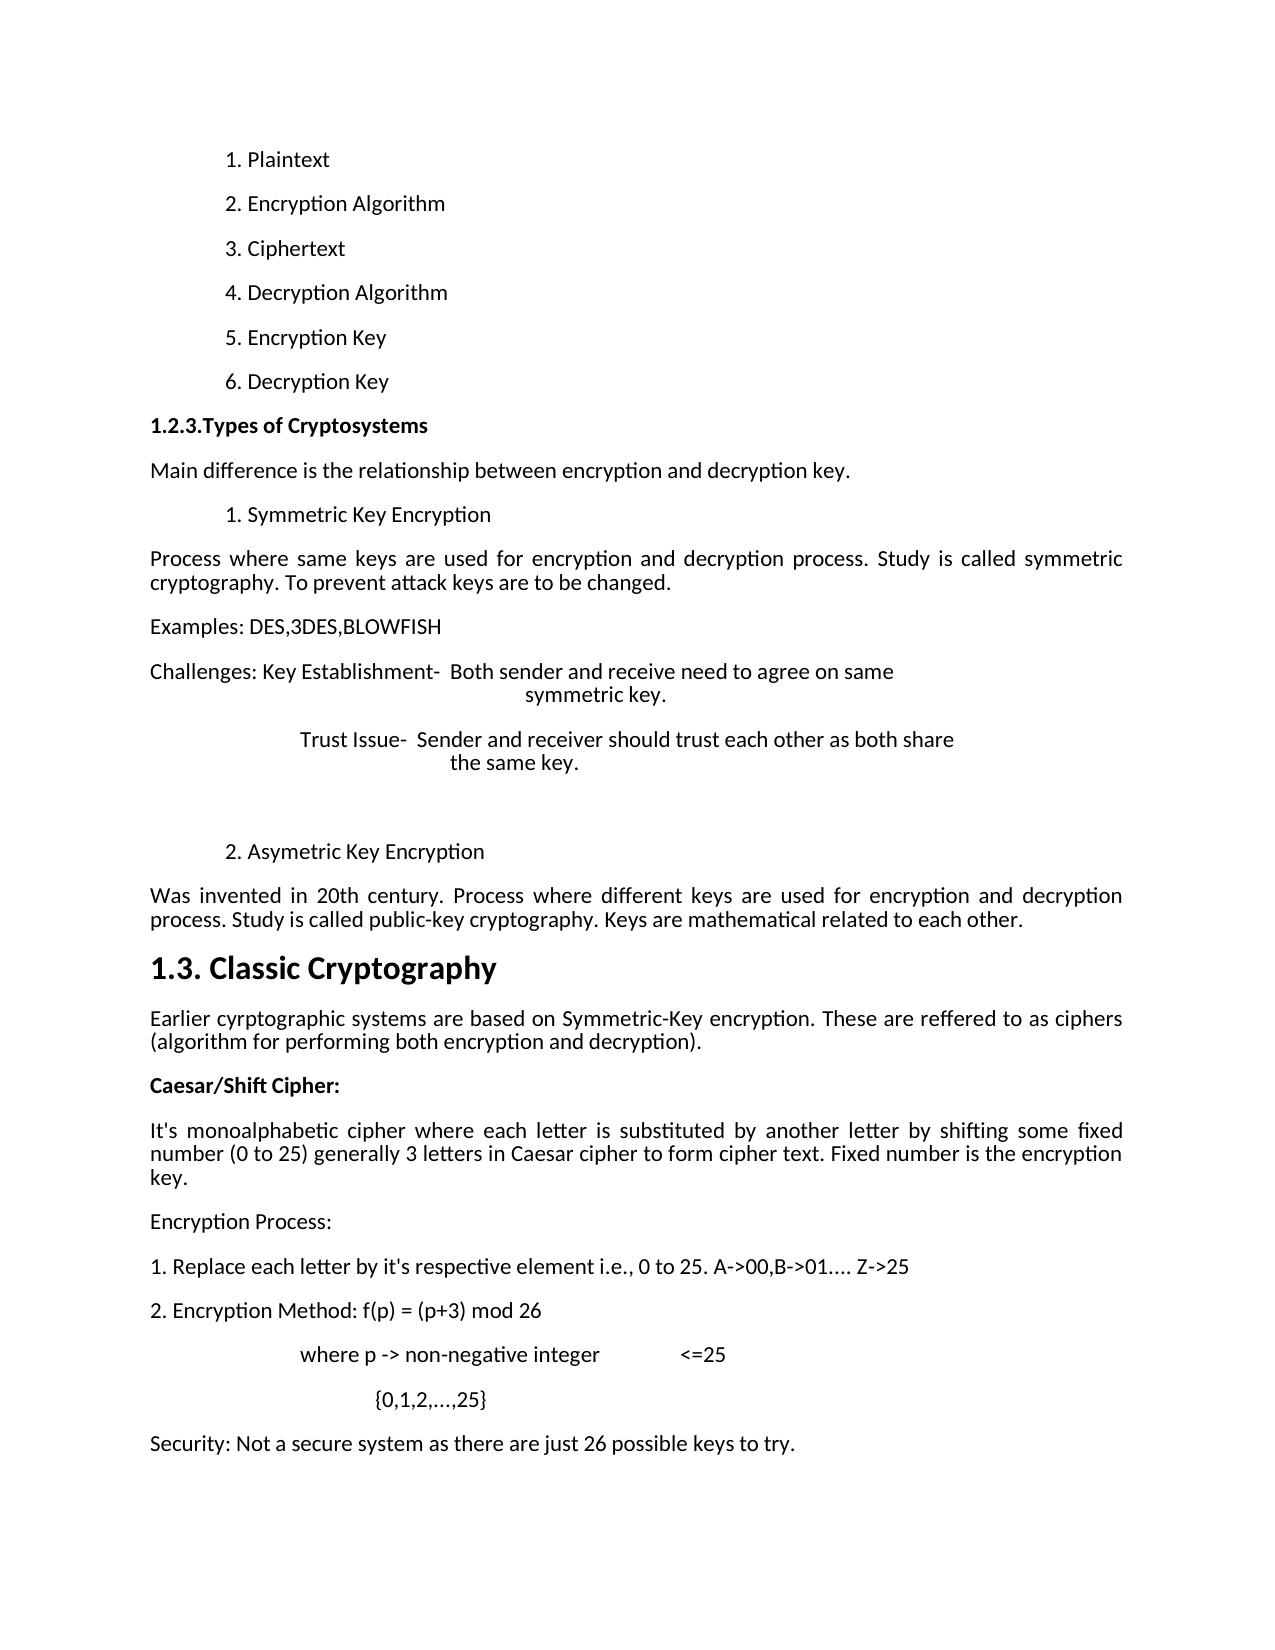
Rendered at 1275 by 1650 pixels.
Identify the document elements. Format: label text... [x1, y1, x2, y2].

text Challenges: Key Establishment- Both sender and receive need to agree on same symmetric key. [150, 662, 1125, 709]
text {0,1,2,...,25} [150, 1390, 1125, 1413]
text where p -> non-negative integer <=25 [150, 1345, 1125, 1369]
text 1. Plaintext [150, 150, 1125, 173]
text Earlier cyrptographic systems are based on Symmetric-Key encryption. These are reffered to as ciphers (algorithm for performing both encryption and decryption). [150, 1008, 1125, 1056]
text 1. Symmetric Key Encryption [150, 505, 1125, 528]
text Process where same keys are used for encryption and decryption process. Study is called symmetric cryptography. To prevent attack keys are to be changed. [150, 549, 1125, 596]
text 3. Ciphertext [150, 239, 1125, 262]
text Main difference is the relationship between encryption and decryption key. [150, 461, 1125, 484]
text 1.3. Classic Cryptography [150, 954, 1125, 988]
text Was invented in 20th century. Process where different keys are used for encryption and decryption process. Study is called public-key cryptography. Keys are mathematical related to each other. [150, 886, 1125, 933]
text Security: Not a secure system as there are just 26 possible keys to try. [150, 1434, 1125, 1458]
text 5. Encryption Key [150, 327, 1125, 351]
text Caesar/Shift Cipher: [150, 1076, 1125, 1100]
text 2. Encryption Method: f(p) = (p+3) mod 26 [150, 1301, 1125, 1324]
text 2. Encryption Algorithm [150, 194, 1125, 218]
text 2. Asymetric Key Encryption [150, 842, 1125, 865]
text 1. Replace each letter by it's respective element i.e., 0 to 25. A->00,B->01.... Z->25 [150, 1257, 1125, 1280]
text 6. Decryption Key [150, 372, 1125, 395]
text 1.2.3.Types of Cryptosystems [150, 416, 1125, 440]
text Examples: DES,3DES,BLOWFISH [150, 617, 1125, 641]
text 4. Decryption Algorithm [150, 283, 1125, 307]
text It's monoalphabetic cipher where each letter is substituted by another letter by shifting some fixed number (0 to 25) generally 3 letters in Caesar cipher to form cipher text. Fixed number is the encryption key. [150, 1121, 1125, 1191]
text Encryption Process: [150, 1212, 1125, 1236]
text Trust Issue- Sender and receiver should trust each other as both share the same key. [150, 729, 1125, 777]
